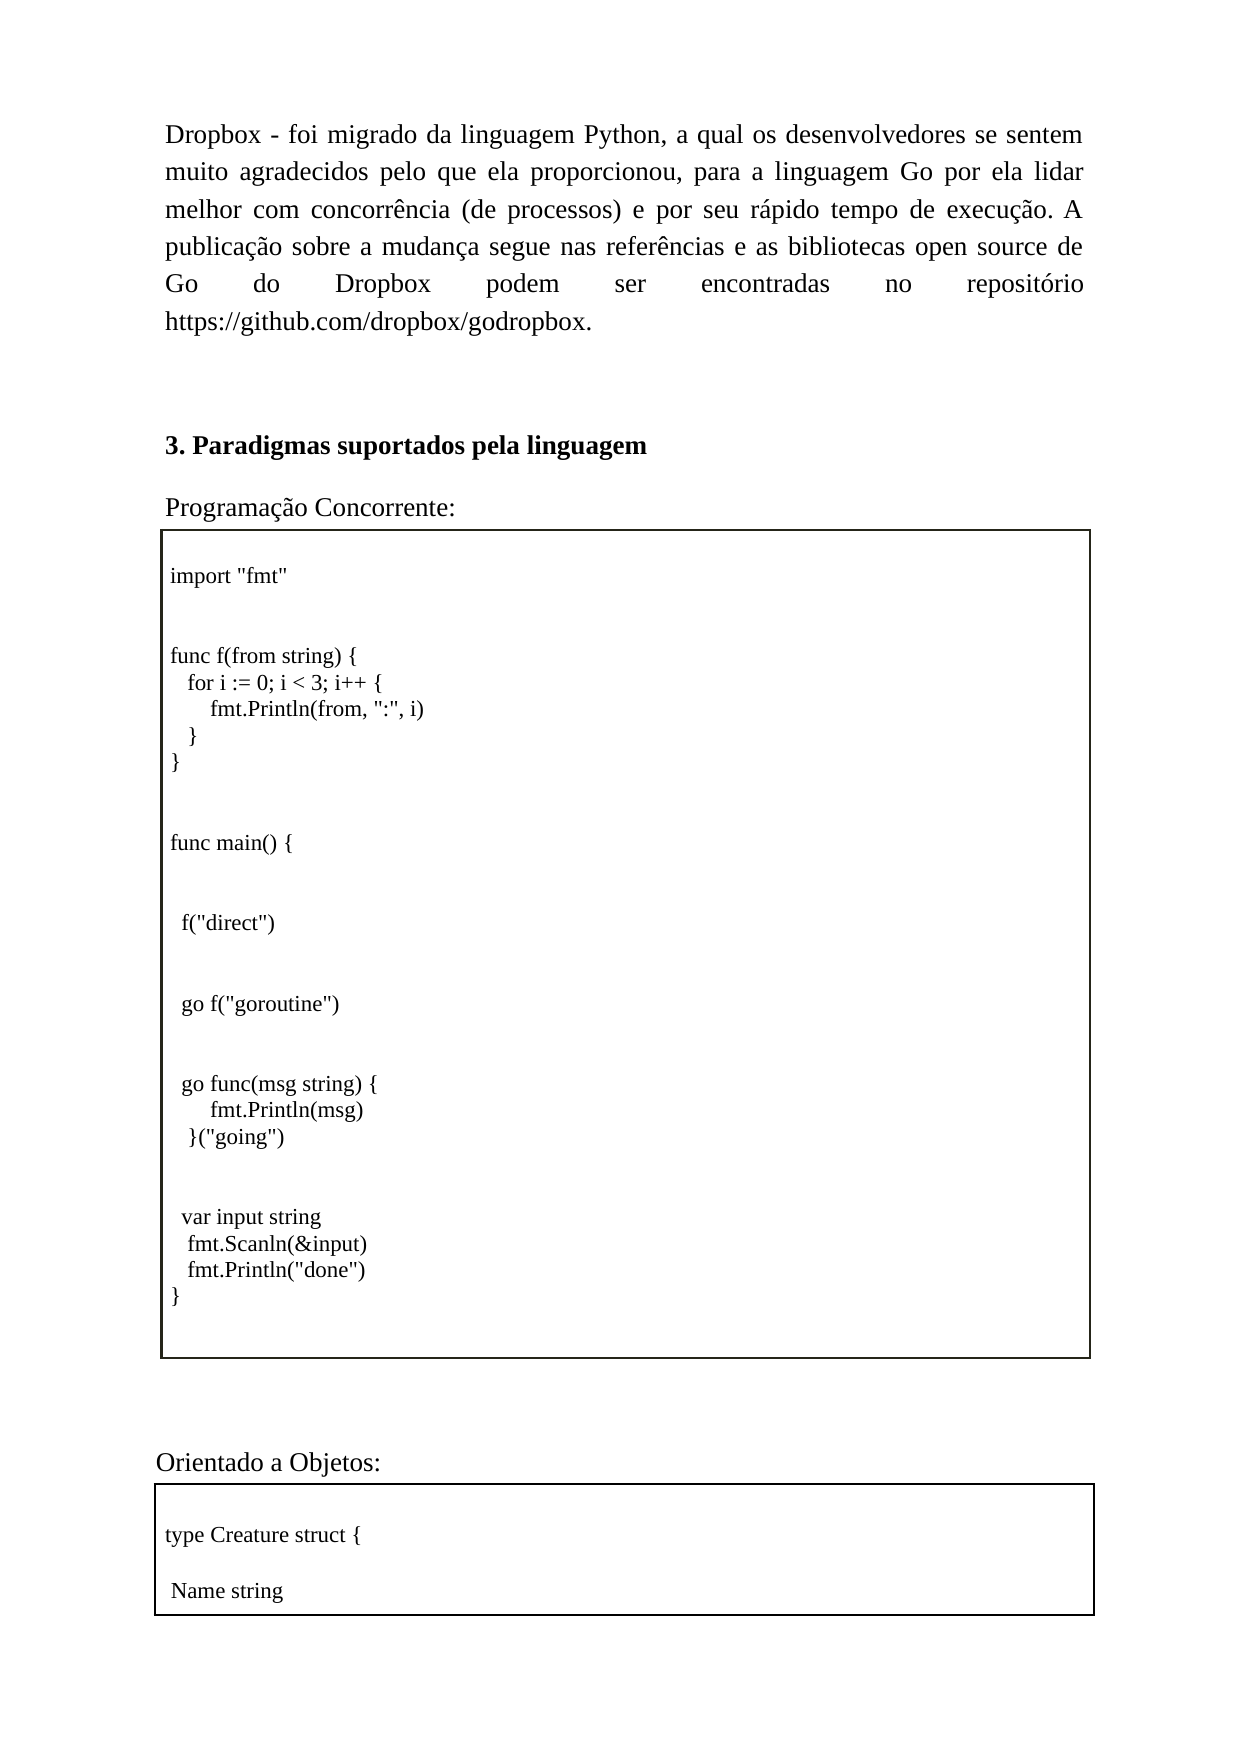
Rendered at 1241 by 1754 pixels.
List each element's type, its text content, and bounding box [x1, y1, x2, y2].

table_header import "fmt" func f(from string) { for i := 0; i < 3; i++ { fmt.Println(from, ":", i) } } func main() { f("direct") go f("goroutine") go func(msg string) { fmt.Println(msg) }("going") var input string fmt.Scanln(&input) fmt.Println("done") } [163, 531, 1089, 1357]
text Programação Concorrente: [165, 491, 1122, 523]
table_header type Creature struct { Name string [156, 1485, 1093, 1614]
text Dropbox - foi migrado da linguagem Python, a qual os desenvolvedores se sentem muito agradecidos pelo que ela proporcionou, para a linguagem Go por ela lidar melhor com concorrência (de processos) e por seu rápido tempo de execução. A publicação sobre a mudança segue nas referências e as bibliotecas open source de Go do Dropbox podem ser encontradas no repositório https://github.com/dropbox/godropbox. [165, 118, 1084, 336]
text 3. Paradigmas suportados pela linguagem [165, 429, 1122, 460]
text Orientado a Objetos: [156, 1446, 1122, 1477]
